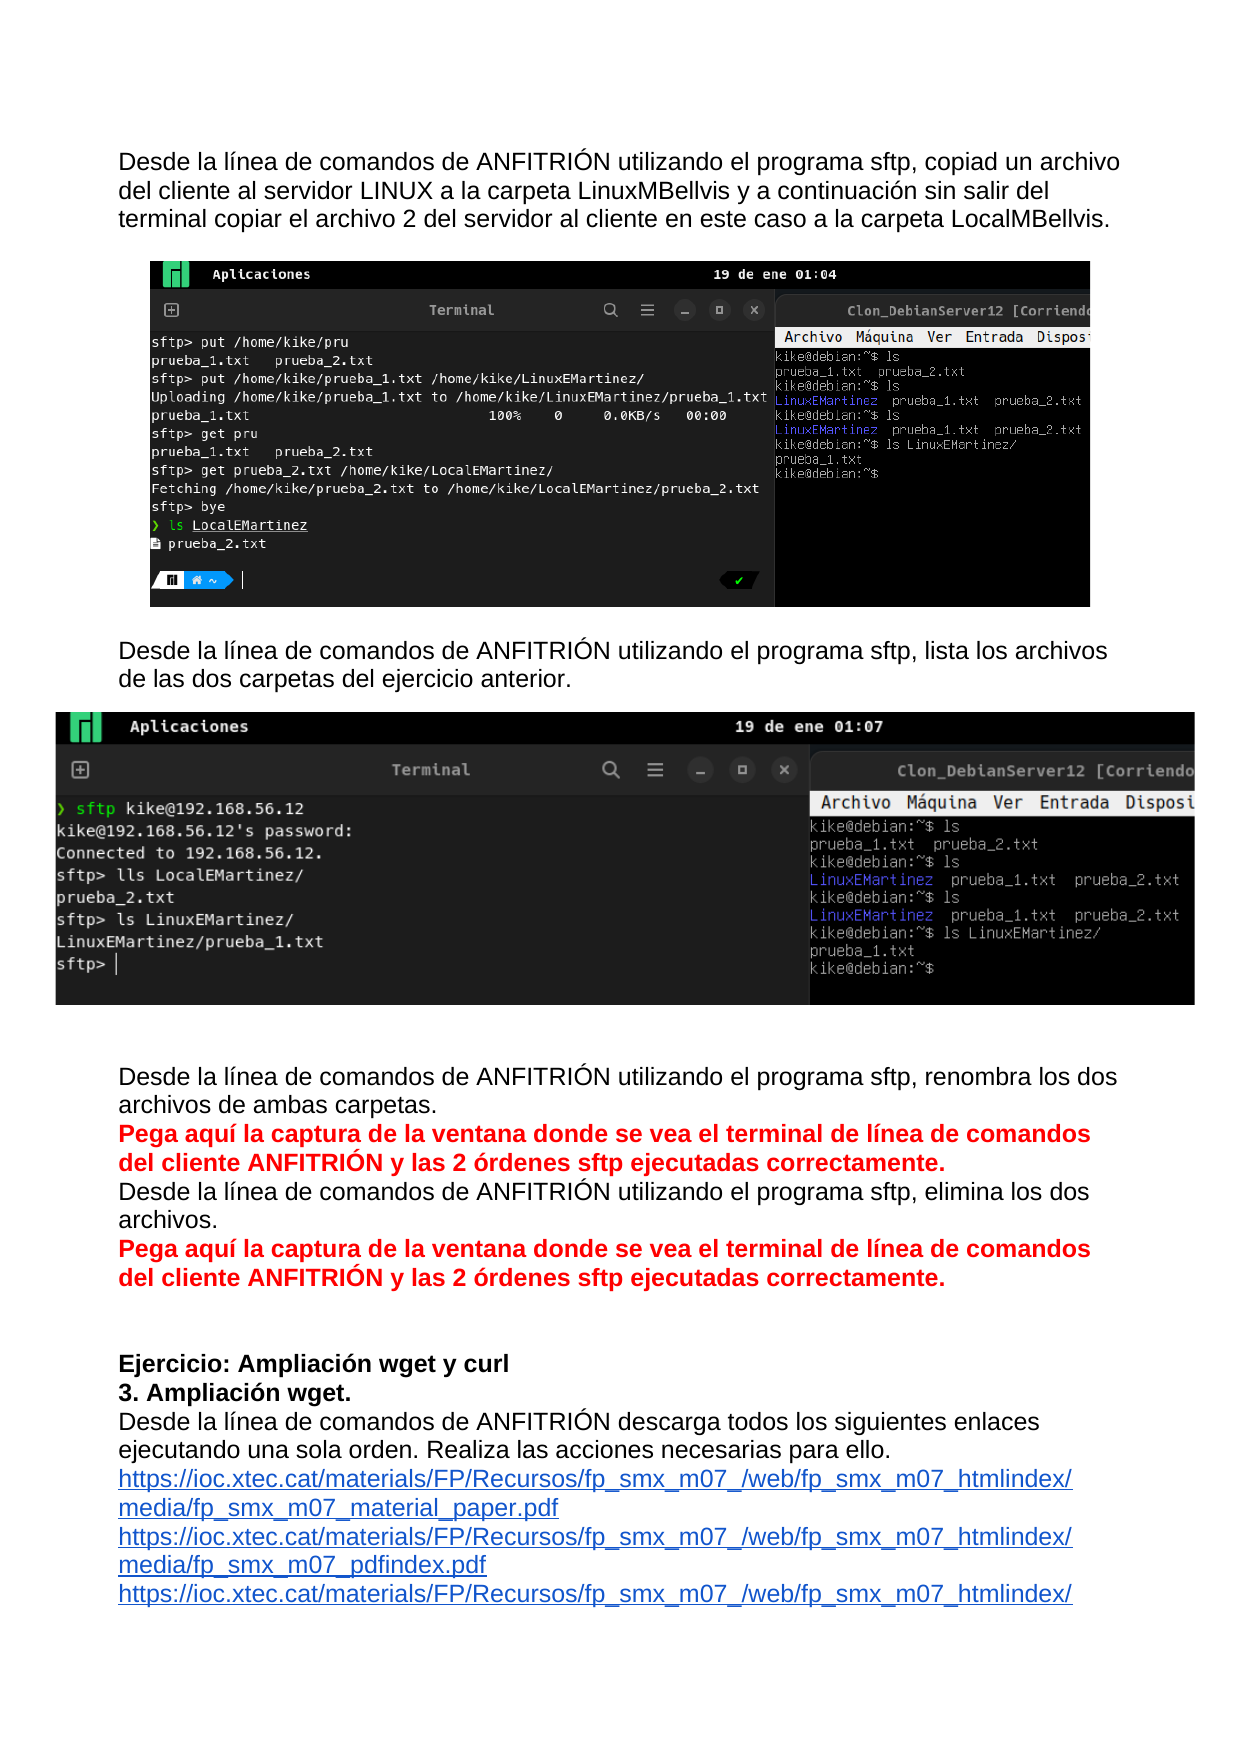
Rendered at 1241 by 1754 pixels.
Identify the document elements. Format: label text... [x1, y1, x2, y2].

text Desde la línea de comandos de ANFITRIÓN utilizando el programa sftp, copiad un archivo del cliente al servidor LINUX a la carpeta LinuxMBellvis y a continuación sin salir del terminal copiar el archivo 2 del servidor al cliente en este caso a la carpeta LocalMBellvis. [118, 147, 1122, 233]
text Desde la línea de comandos de ANFITRIÓN utilizando el programa sftp, elimina los dos archivos. [118, 1177, 1122, 1234]
picture [55, 712, 1195, 1005]
text Ejercicio: Ampliación wget y curl [118, 1349, 1122, 1378]
text Desde la línea de comandos de ANFITRIÓN utilizando el programa sftp, renombra los dos archivos de ambas carpetas. [118, 1062, 1122, 1119]
text Pega aquí la captura de la ventana donde se vea el terminal de línea de comandos del cliente ANFITRIÓN y las 2 órdenes sftp ejecutadas correctamente. [118, 1119, 1122, 1177]
text Pega aquí la captura de la ventana donde se vea el terminal de línea de comandos del cliente ANFITRIÓN y las 2 órdenes sftp ejecutadas correctamente. [118, 1234, 1122, 1292]
text 3. Ampliación wget. [118, 1378, 1122, 1407]
text https://ioc.xtec.cat/materials/FP/Recursos/fp_smx_m07_/web/fp_smx_m07_htmlindex/media/fp_smx_m07_pdfindex.pdf [118, 1522, 1122, 1579]
picture [150, 261, 1091, 607]
text https://ioc.xtec.cat/materials/FP/Recursos/fp_smx_m07_/web/fp_smx_m07_htmlindex/media/fp_smx_m07_material_paper.pdf [118, 1464, 1122, 1522]
text Desde la línea de comandos de ANFITRIÓN utilizando el programa sftp, lista los archivos de las dos carpetas del ejercicio anterior. [118, 636, 1122, 693]
text https://ioc.xtec.cat/materials/FP/Recursos/fp_smx_m07_/web/fp_smx_m07_htmlindex/ [118, 1579, 1122, 1608]
text Desde la línea de comandos de ANFITRIÓN descarga todos los siguientes enlaces ejecutando una sola orden. Realiza las acciones necesarias para ello. [118, 1407, 1122, 1464]
